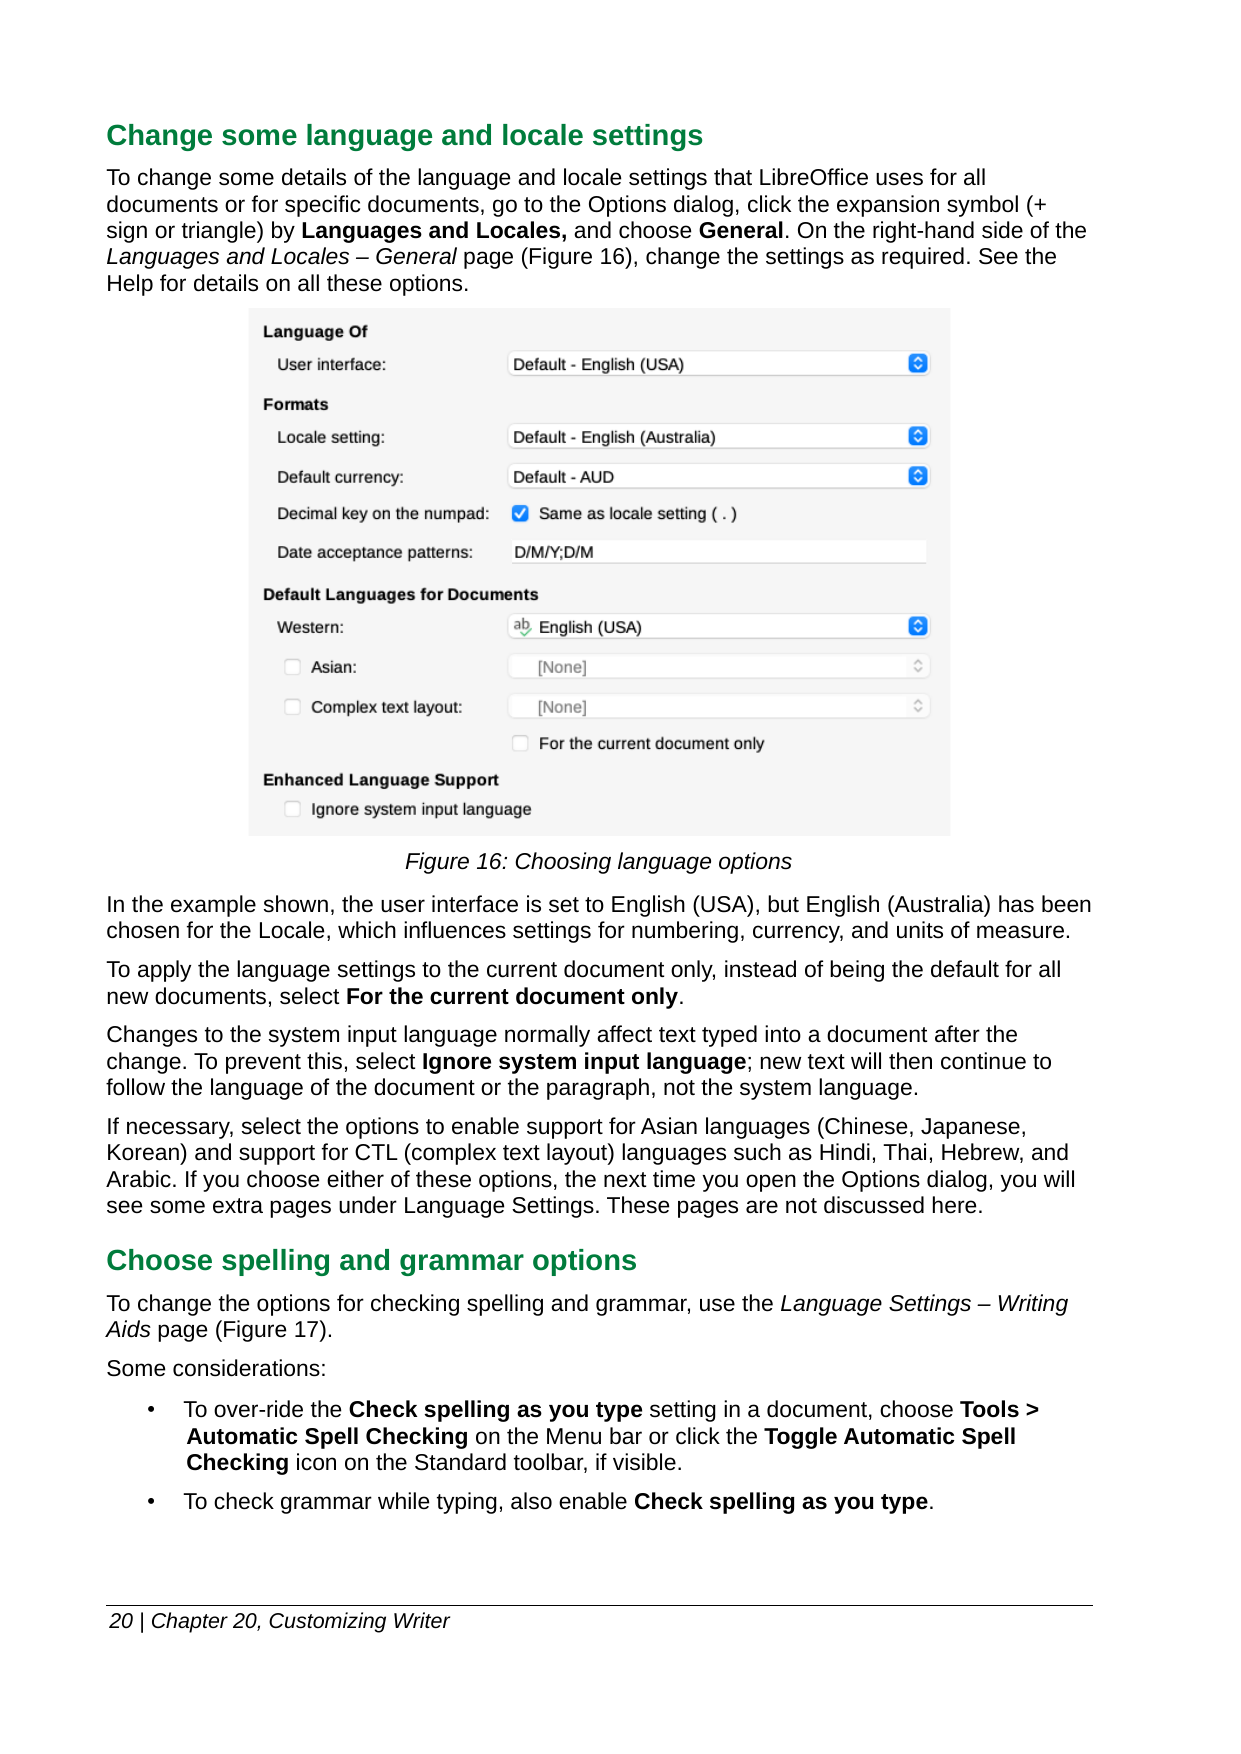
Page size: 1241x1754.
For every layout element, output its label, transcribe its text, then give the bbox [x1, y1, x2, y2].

list To change the options for checking spelling and grammar, use the Language Settings – Writing Aids page (Figure 17). [106, 1289, 1093, 1342]
subtitle Choose spelling and grammar options [106, 1243, 1093, 1277]
text Changes to the system input language normally affect text typed into a document after the change. To prevent this, select Ignore system input language; new text will then continue to follow the language of the document or the paragraph, not the system language. [106, 1021, 1093, 1101]
picture [248, 308, 951, 836]
list Some considerations: [106, 1355, 1093, 1381]
list To change some details of the language and locale settings that LibreOffice uses for all documents or for specific documents, go to the Options dialog, click the expansion symbol (+ sign or triangle) by Languages and Locales, and choose General. On the right-hand side of the Languages and Locales – General page (Figure 16), change the settings as required. See the Help for details on all these options. [106, 164, 1093, 296]
subtitle Change some language and locale settings [106, 118, 1093, 152]
list To check grammar while typing, also enable Check spelling as you type. [144, 1485, 1093, 1517]
text Figure 16: Choosing language options [245, 848, 954, 875]
text If necessary, select the options to enable support for Asian languages (Chinese, Japanese, Korean) and support for CTL (complex text layout) languages such as Hindi, Thai, Hebrew, and Arabic. If you choose either of these options, the next time you open the Options dialog, you will see some extra pages under Language Settings. These pages are not discussed here. [106, 1113, 1093, 1218]
text To apply the language settings to the current document only, instead of being the default for all new documents, select For the current document only. [106, 956, 1093, 1009]
text In the example shown, the user interface is set to English (USA), but English (Australia) has been chosen for the Locale, which influences settings for numbering, currency, and units of measure. [106, 891, 1093, 944]
list To over-ride the Check spelling as you type setting in a document, choose Tools > Automatic Spell Checking on the Menu bar or click the Toggle Automatic Spell Checking icon on the Standard toolbar, if visible. [144, 1393, 1093, 1476]
